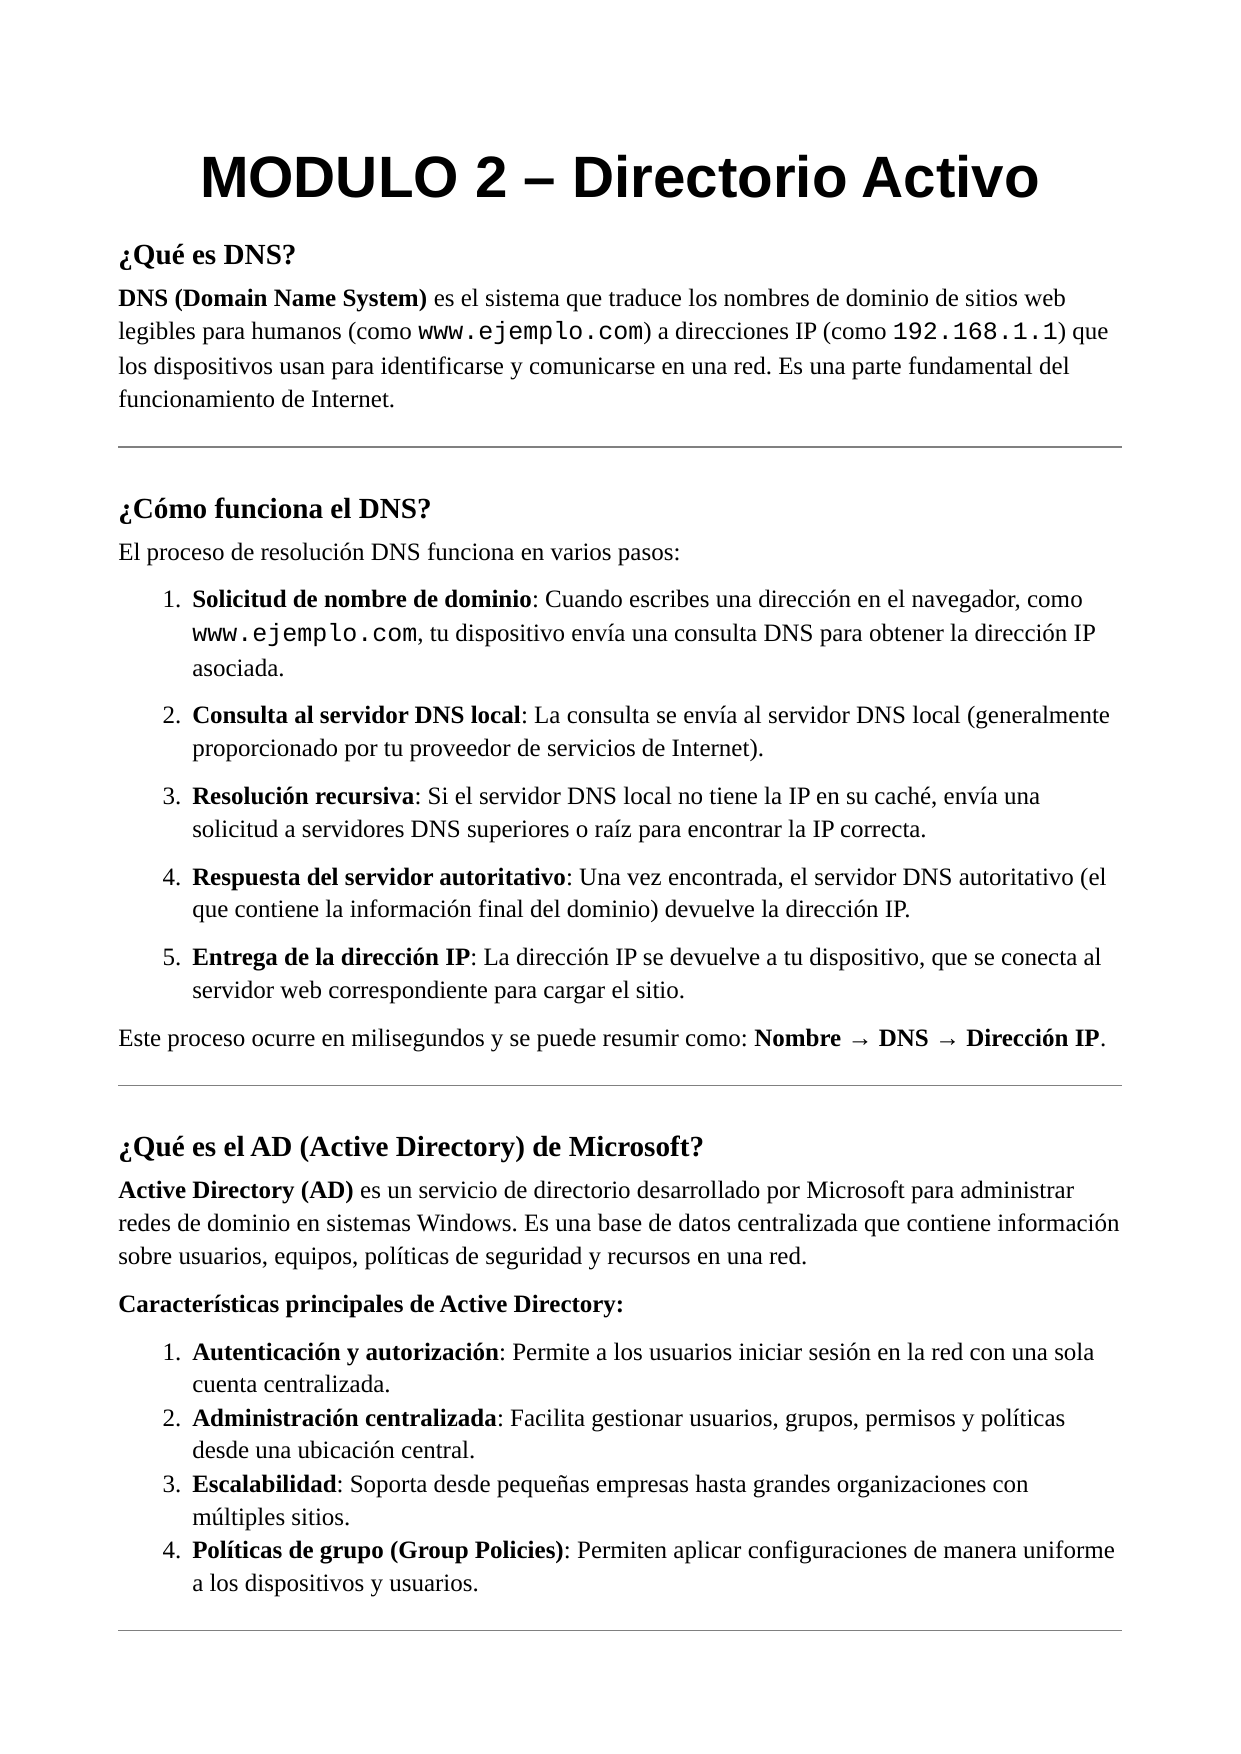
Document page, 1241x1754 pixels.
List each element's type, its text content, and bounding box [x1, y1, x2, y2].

list Escalabilidad: Soporta desde pequeñas empresas hasta grandes organizaciones con múltiples sitios. [162, 1469, 1122, 1530]
list Administración centralizada: Facilita gestionar usuarios, grupos, permisos y políticas desde una ubicación central. [162, 1403, 1122, 1464]
list Consulta al servidor DNS local: La consulta se envía al servidor DNS local (generalmente proporcionado por tu proveedor de servicios de Internet). [162, 700, 1122, 762]
text Active Directory (AD) es un servicio de directorio desarrollado por Microsoft para administrar redes de dominio en sistemas Windows. Es una base de datos centralizada que contiene información sobre usuarios, equipos, políticas de seguridad y recursos en una red. [118, 1175, 1122, 1270]
subtitle ¿Qué es el AD (Active Directory) de Microsoft? [118, 1129, 1122, 1163]
list Solicitud de nombre de dominio: Cuando escribes una dirección en el navegador, como www.ejemplo.com, tu dispositivo envía una consulta DNS para obtener la dirección IP asociada. [162, 584, 1122, 681]
text DNS (Domain Name System) es el sistema que traduce los nombres de dominio de sitios web legibles para humanos (como www.ejemplo.com) a direcciones IP (como 192.168.1.1) que los dispositivos usan para identificarse y comunicarse en una red. Es una parte fundamental del funcionamiento de Internet. [118, 283, 1122, 413]
list Políticas de grupo (Group Policies): Permiten aplicar configuraciones de manera uniforme a los dispositivos y usuarios. [162, 1535, 1122, 1596]
subtitle ¿Qué es DNS? [118, 237, 1122, 271]
list Resolución recursiva: Si el servidor DNS local no tiene la IP en su caché, envía una solicitud a servidores DNS superiores o raíz para encontrar la IP correcta. [162, 781, 1122, 843]
list Autenticación y autorización: Permite a los usuarios iniciar sesión en la red con una sola cuenta centralizada. [162, 1337, 1122, 1398]
list Entrega de la dirección IP: La dirección IP se devuelve a tu dispositivo, que se conecta al servidor web correspondiente para cargar el sitio. [162, 942, 1122, 1004]
list Respuesta del servidor autoritativo: Una vez encontrada, el servidor DNS autoritativo (el que contiene la información final del dominio) devuelve la dirección IP. [162, 862, 1122, 923]
text El proceso de resolución DNS funciona en varios pasos: [118, 537, 1122, 566]
title MODULO 2 – Directorio Activo [118, 143, 1122, 210]
subtitle ¿Cómo funciona el DNS? [118, 491, 1122, 524]
text Características principales de Active Directory: [118, 1289, 1122, 1318]
text Este proceso ocurre en milisegundos y se puede resumir como: Nombre → DNS → Dirección IP. [118, 1023, 1122, 1052]
